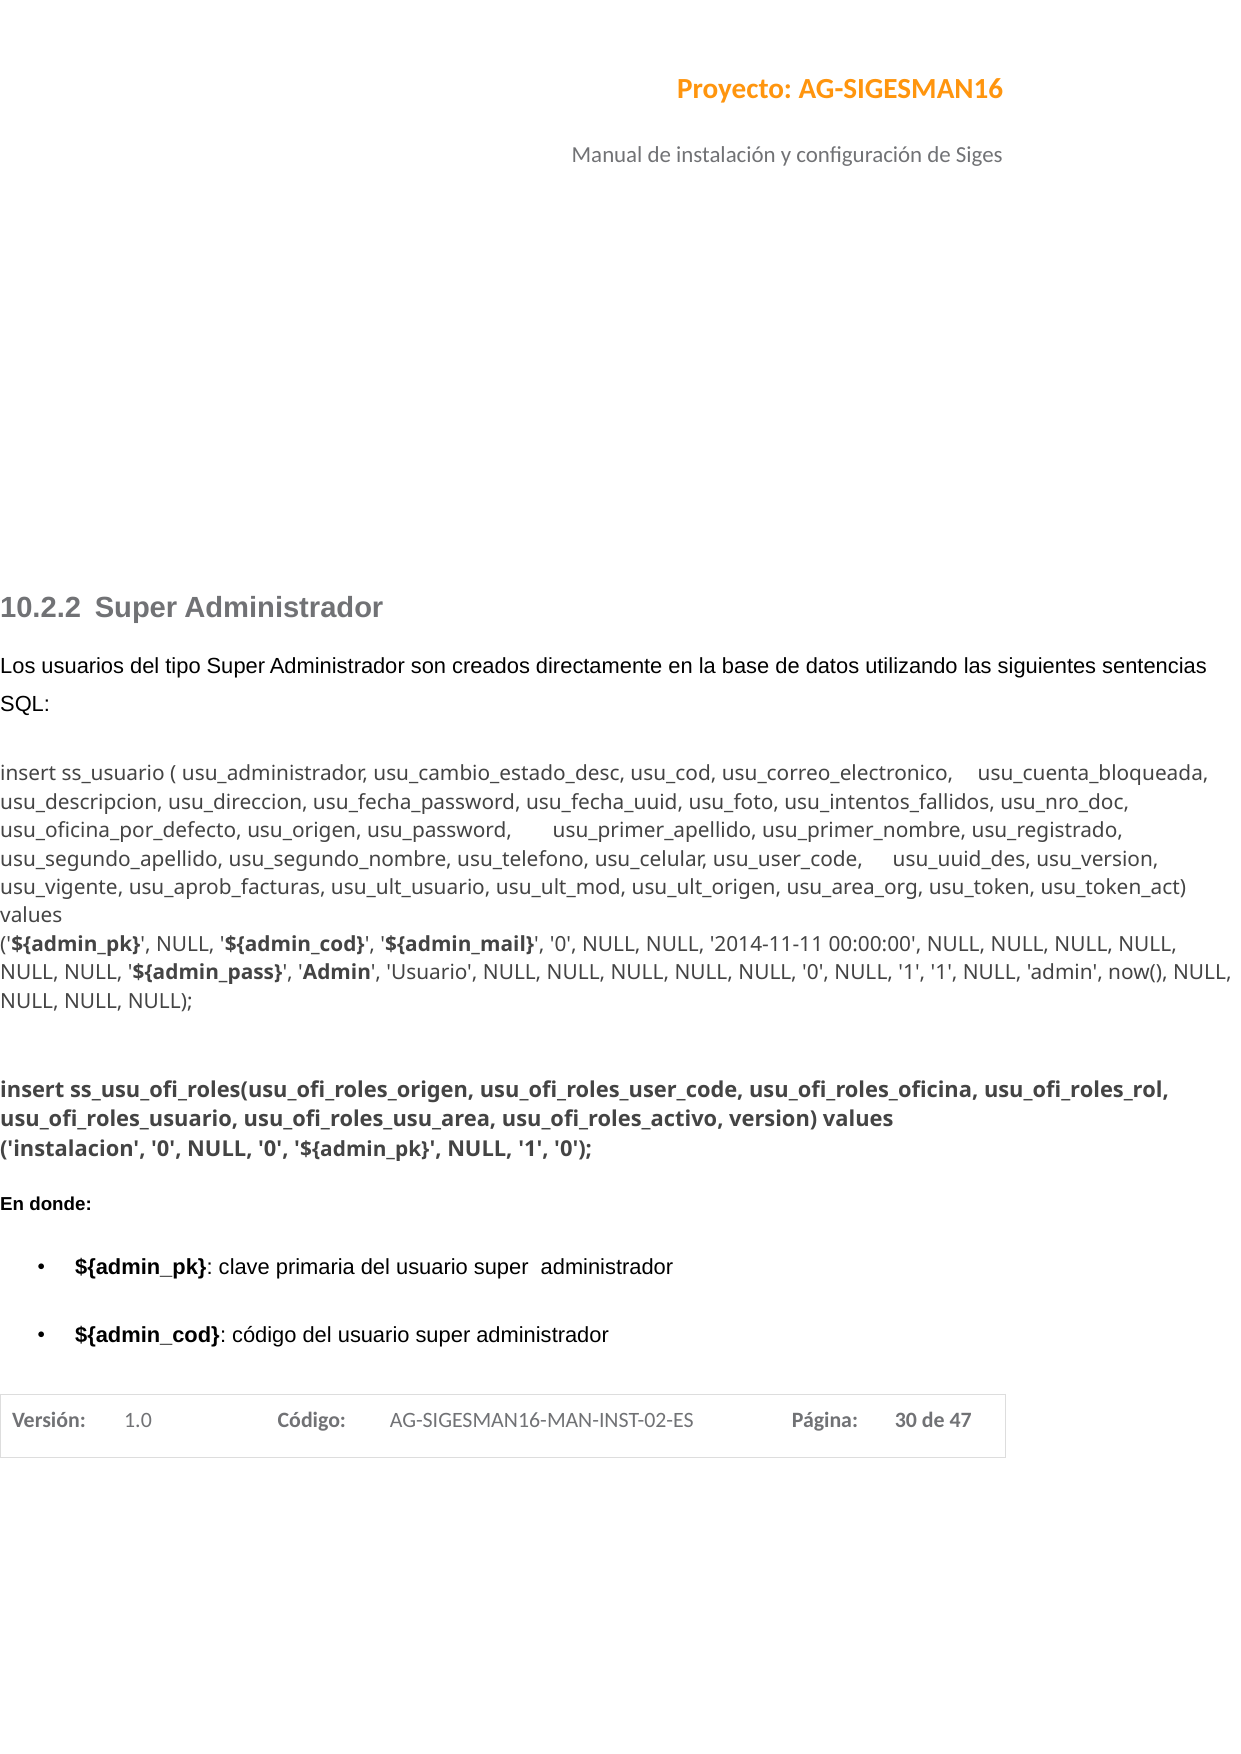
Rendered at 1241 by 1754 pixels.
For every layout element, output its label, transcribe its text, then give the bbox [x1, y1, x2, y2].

text insert ss_usuario ( usu_administrador, usu_cambio_estado_desc, usu_cod, usu_correo_electronico, usu_cuenta_bloqueada, usu_descripcion, usu_direccion, usu_fecha_password, usu_fecha_uuid, usu_foto, usu_intentos_fallidos, usu_nro_doc, usu_oficina_por_defecto, usu_origen, usu_password, usu_primer_apellido, usu_primer_nombre, usu_registrado, usu_segundo_apellido, usu_segundo_nombre, usu_telefono, usu_celular, usu_user_code, usu_uuid_des, usu_version, usu_vigente, usu_aprob_facturas, usu_ult_usuario, usu_ult_mod, usu_ult_origen, usu_area_org, usu_token, usu_token_act) values [0, 758, 1240, 929]
text insert ss_usu_ofi_roles(usu_ofi_roles_origen, usu_ofi_roles_user_code, usu_ofi_roles_oficina, usu_ofi_roles_rol, usu_ofi_roles_usuario, usu_ofi_roles_usu_area, usu_ofi_roles_activo, version) values ('instalacion', '0', NULL, '0', '${admin_pk}', NULL, '1', '0'); [0, 1073, 1240, 1163]
text En donde: [0, 1192, 1240, 1214]
text Los usuarios del tipo Super Administrador son creados directamente en la base de datos utilizando las siguientes sentencias SQL: [0, 653, 1240, 716]
list ${admin_cod}: código del usuario super administrador [37, 1321, 1240, 1347]
list ${admin_pk}: clave primaria del usuario super administrador [37, 1254, 1240, 1279]
subtitle Super Administrador [0, 591, 1240, 624]
text ('${admin_pk}', NULL, '${admin_cod}', '${admin_mail}', '0', NULL, NULL, '2014-11-11 00:00:00', NULL, NULL, NULL, NULL, NULL, NULL, '${admin_pass}', 'Admin', 'Usuario', NULL, NULL, NULL, NULL, NULL, '0', NULL, '1', '1', NULL, 'admin', now(), NULL, NULL, NULL, NULL); [0, 929, 1240, 1014]
